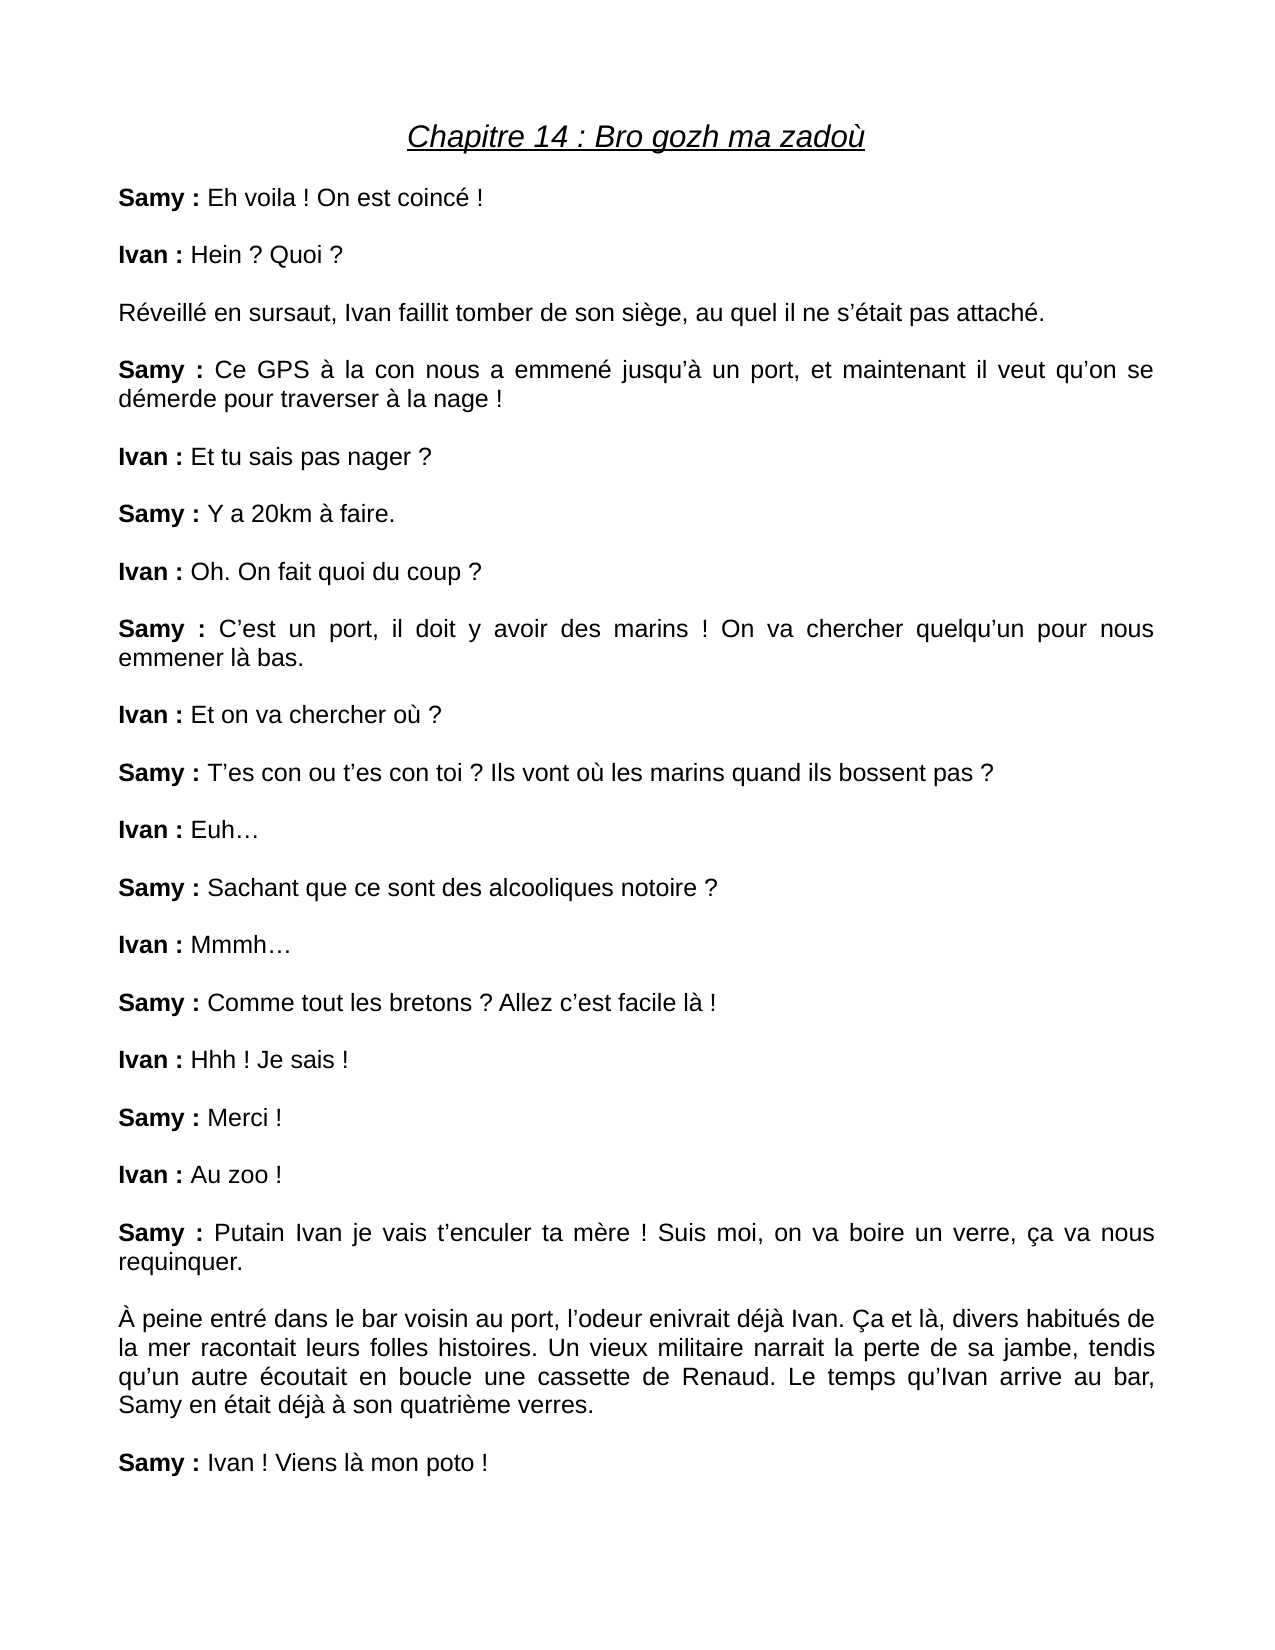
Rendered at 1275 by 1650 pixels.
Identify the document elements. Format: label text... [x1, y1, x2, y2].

text Samy : Merci ! [118, 1103, 1157, 1132]
text Réveillé en sursaut, Ivan faillit tomber de son siège, au quel il ne s’était pas attaché. [118, 298, 1157, 327]
text Ivan : Oh. On fait quoi du coup ? [118, 557, 1157, 585]
text Ivan : Et on va chercher où ? [118, 700, 1157, 729]
text Ivan : Euh… [118, 815, 1157, 844]
text Samy : Comme tout les bretons ? Allez c’est facile là ! [118, 988, 1157, 1017]
text Samy : Eh voila ! On est coincé ! [118, 183, 1157, 212]
text Ivan : Et tu sais pas nager ? [118, 442, 1157, 470]
text Ivan : Au zoo ! [118, 1160, 1157, 1189]
text Chapitre 14 : Bro gozh ma zadoù [118, 118, 1157, 154]
text Samy : C’est un port, il doit y avoir des marins ! On va chercher quelqu’un pour nous emmener là bas. [118, 614, 1157, 672]
text Samy : T’es con ou t’es con toi ? Ils vont où les marins quand ils bossent pas ? [118, 758, 1157, 787]
text Samy : Y a 20km à faire. [118, 499, 1157, 528]
text Ivan : Hein ? Quoi ? [118, 240, 1157, 269]
text Ivan : Mmmh… [118, 930, 1157, 959]
text À peine entré dans le bar voisin au port, l’odeur enivrait déjà Ivan. Ça et là, divers habitués de la mer racontait leurs folles histoires. Un vieux militaire narrait la perte de sa jambe, tendis qu’un autre écoutait en boucle une cassette de Renaud. Le temps qu’Ivan arrive au bar, Samy en était déjà à son quatrième verres. [118, 1304, 1157, 1419]
text Samy : Ivan ! Viens là mon poto ! [118, 1448, 1157, 1477]
text Samy : Putain Ivan je vais t’enculer ta mère ! Suis moi, on va boire un verre, ça va nous requinquer. [118, 1218, 1157, 1275]
text Samy : Ce GPS à la con nous a emmené jusqu’à un port, et maintenant il veut qu’on se démerde pour traverser à la nage ! [118, 355, 1157, 413]
text Samy : Sachant que ce sont des alcooliques notoire ? [118, 873, 1157, 902]
text Ivan : Hhh ! Je sais ! [118, 1045, 1157, 1074]
